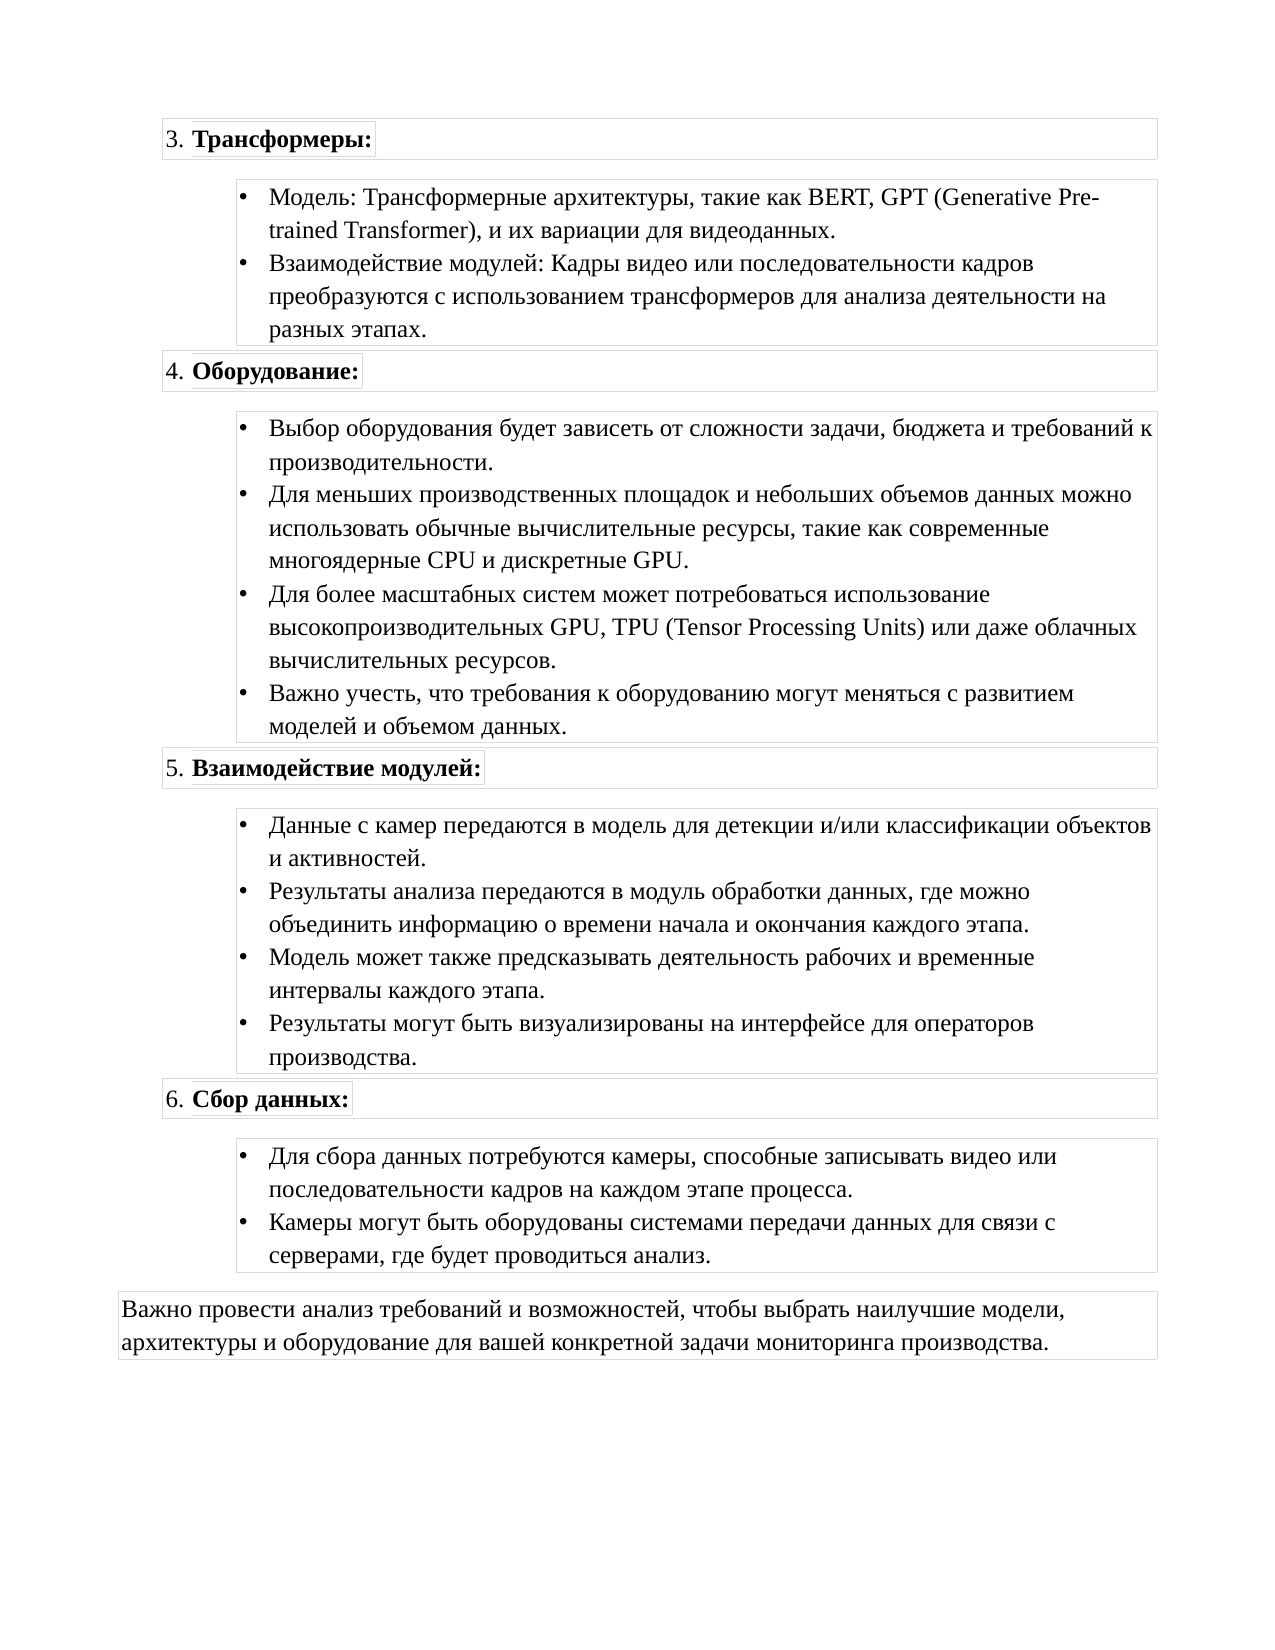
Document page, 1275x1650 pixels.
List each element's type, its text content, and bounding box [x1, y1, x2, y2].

list Выбор оборудования будет зависеть от сложности задачи, бюджета и требований к производительности. [237, 412, 1157, 475]
list Важно учесть, что требования к оборудованию могут меняться с развитием моделей и объемом данных. [237, 675, 1157, 742]
list Для сбора данных потребуются камеры, способные записывать видео или последовательности кадров на каждом этапе процесса. [237, 1139, 1157, 1203]
list Сбор данных: [163, 1079, 1157, 1118]
list Взаимодействие модулей: Кадры видео или последовательности кадров преобразуются с использованием трансформеров для анализа деятельности на разных этапах. [237, 245, 1157, 345]
list Модель: Трансформерные архитектуры, такие как BERT, GPT (Generative Pre-trained Transformer), и их вариации для видеоданных. [237, 180, 1157, 243]
list Результаты анализа передаются в модуль обработки данных, где можно объединить информацию о времени начала и окончания каждого этапа. [237, 873, 1157, 938]
list Камеры могут быть оборудованы системами передачи данных для связи с серверами, где будет проводиться анализ. [237, 1204, 1157, 1272]
list Для более масштабных систем может потребоваться использование высокопроизводительных GPU, TPU (Tensor Processing Units) или даже облачных вычислительных ресурсов. [237, 576, 1157, 673]
list Трансформеры: [163, 119, 1157, 159]
list Оборудование: [163, 351, 1157, 391]
list Для меньших производственных площадок и небольших объемов данных можно использовать обычные вычислительные ресурсы, такие как современные многоядерные CPU и дискретные GPU. [237, 477, 1157, 574]
list Модель может также предсказывать деятельность рабочих и временные интервалы каждого этапа. [237, 939, 1157, 1004]
list Результаты могут быть визуализированы на интерфейсе для операторов производства. [237, 1006, 1157, 1073]
list Взаимодействие модулей: [163, 748, 1157, 788]
text Важно провести анализ требований и возможностей, чтобы выбрать наилучшие модели, архитектуры и оборудование для вашей конкретной задачи мониторинга производства. [119, 1292, 1157, 1359]
list Данные с камер передаются в модель для детекции и/или классификации объектов и активностей. [237, 809, 1157, 872]
